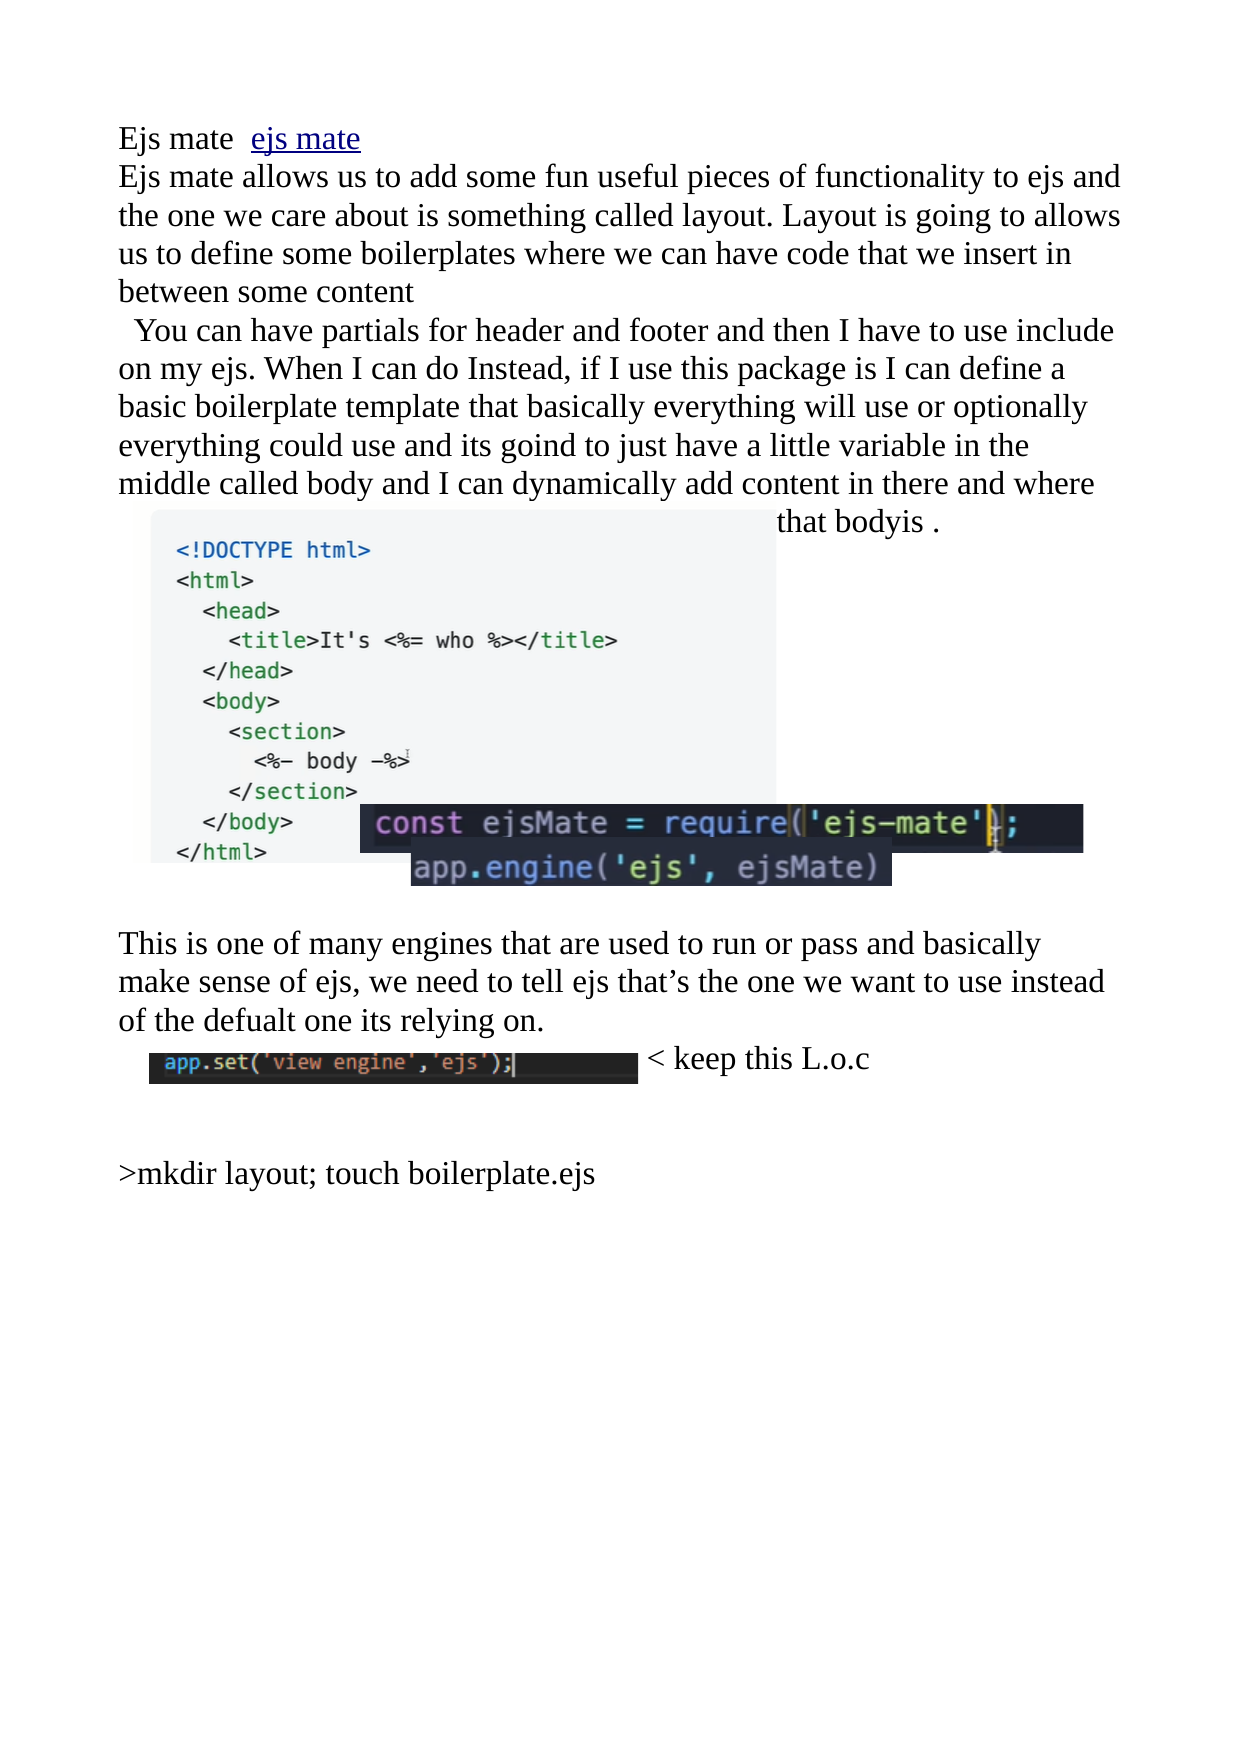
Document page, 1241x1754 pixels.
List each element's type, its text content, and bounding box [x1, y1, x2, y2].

text You can have partials for header and footer and then I have to use include on my ejs. When I can do Instead, if I use this package is I can define a basic boilerplate template that basically everything will use or optionally everything could use and its goind to just have a little variable in the middle called body and I can dynamically add content in there and where [118, 310, 1122, 501]
text This is one of many engines that are used to run or pass and basically make sense of ejs, we need to tell ejs that’s the one we want to use instead of the defualt one its relying on. [118, 923, 1122, 1038]
text Ejs mate ejs mate [118, 118, 1122, 156]
text [118, 501, 132, 540]
text < keep this L.o.c [118, 1038, 1122, 1076]
text >mkdir layout; touch boilerplate.ejs [118, 1153, 1122, 1191]
text Ejs mate allows us to add some fun useful pieces of functionality to ejs and the one we care about is something called layout. Layout is going to allows us to define some boilerplates where we can have code that we insert in between some content [118, 156, 1122, 310]
text that bodyis . [777, 501, 1122, 540]
picture [149, 1053, 639, 1084]
picture [132, 501, 1084, 886]
